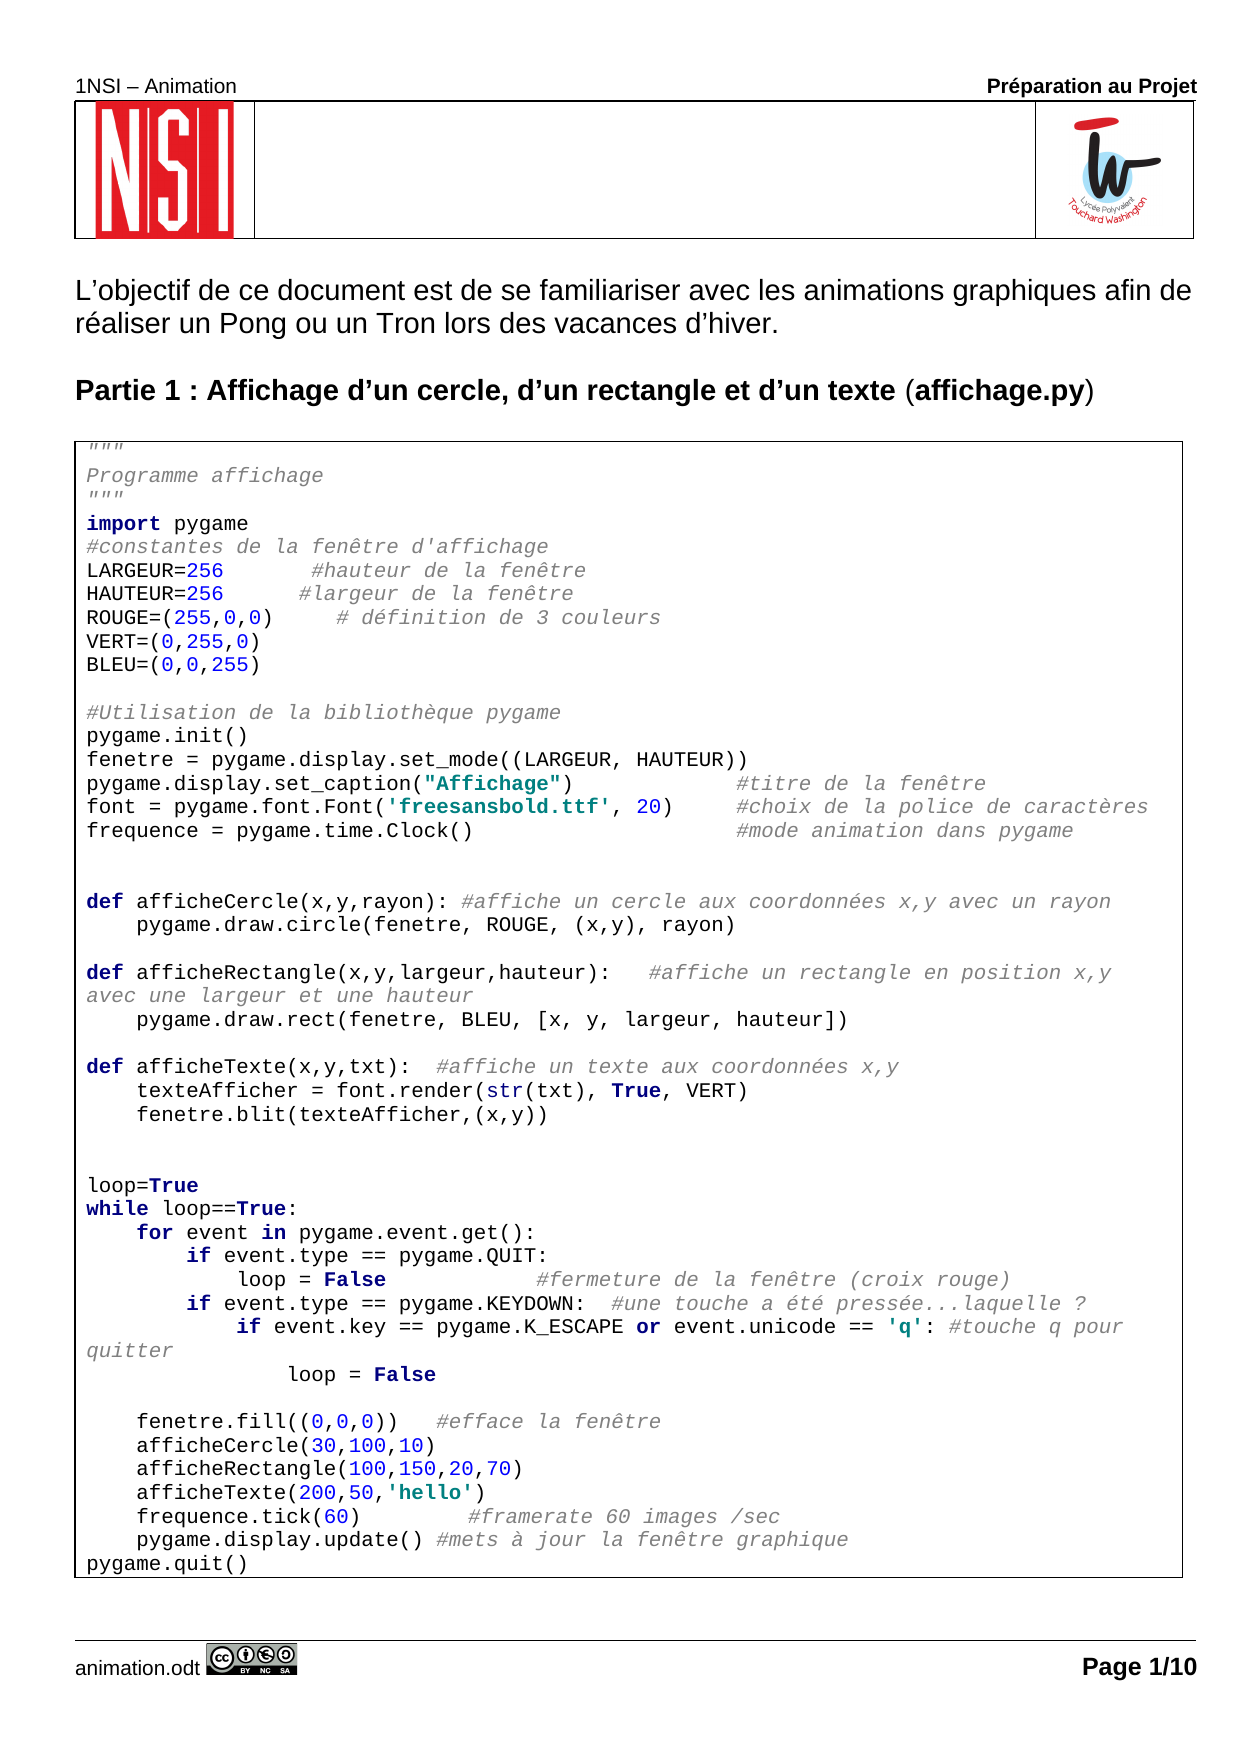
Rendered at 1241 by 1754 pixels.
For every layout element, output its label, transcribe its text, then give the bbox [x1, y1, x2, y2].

picture [206, 1643, 298, 1675]
table_header [234, 102, 254, 238]
table_header [76, 102, 95, 238]
text L’objectif de ce document est de se familiariser avec les animations graphiques afin de réaliser un Pong ou un Tron lors des vacances d’hiver. [75, 273, 1196, 340]
text Partie 1 : Affichage d’un cercle, d’un rectangle et d’un texte (affichage.py) [75, 373, 1196, 407]
table_header [1036, 102, 1193, 238]
picture [1066, 114, 1163, 226]
table_header Animation [255, 102, 1035, 238]
